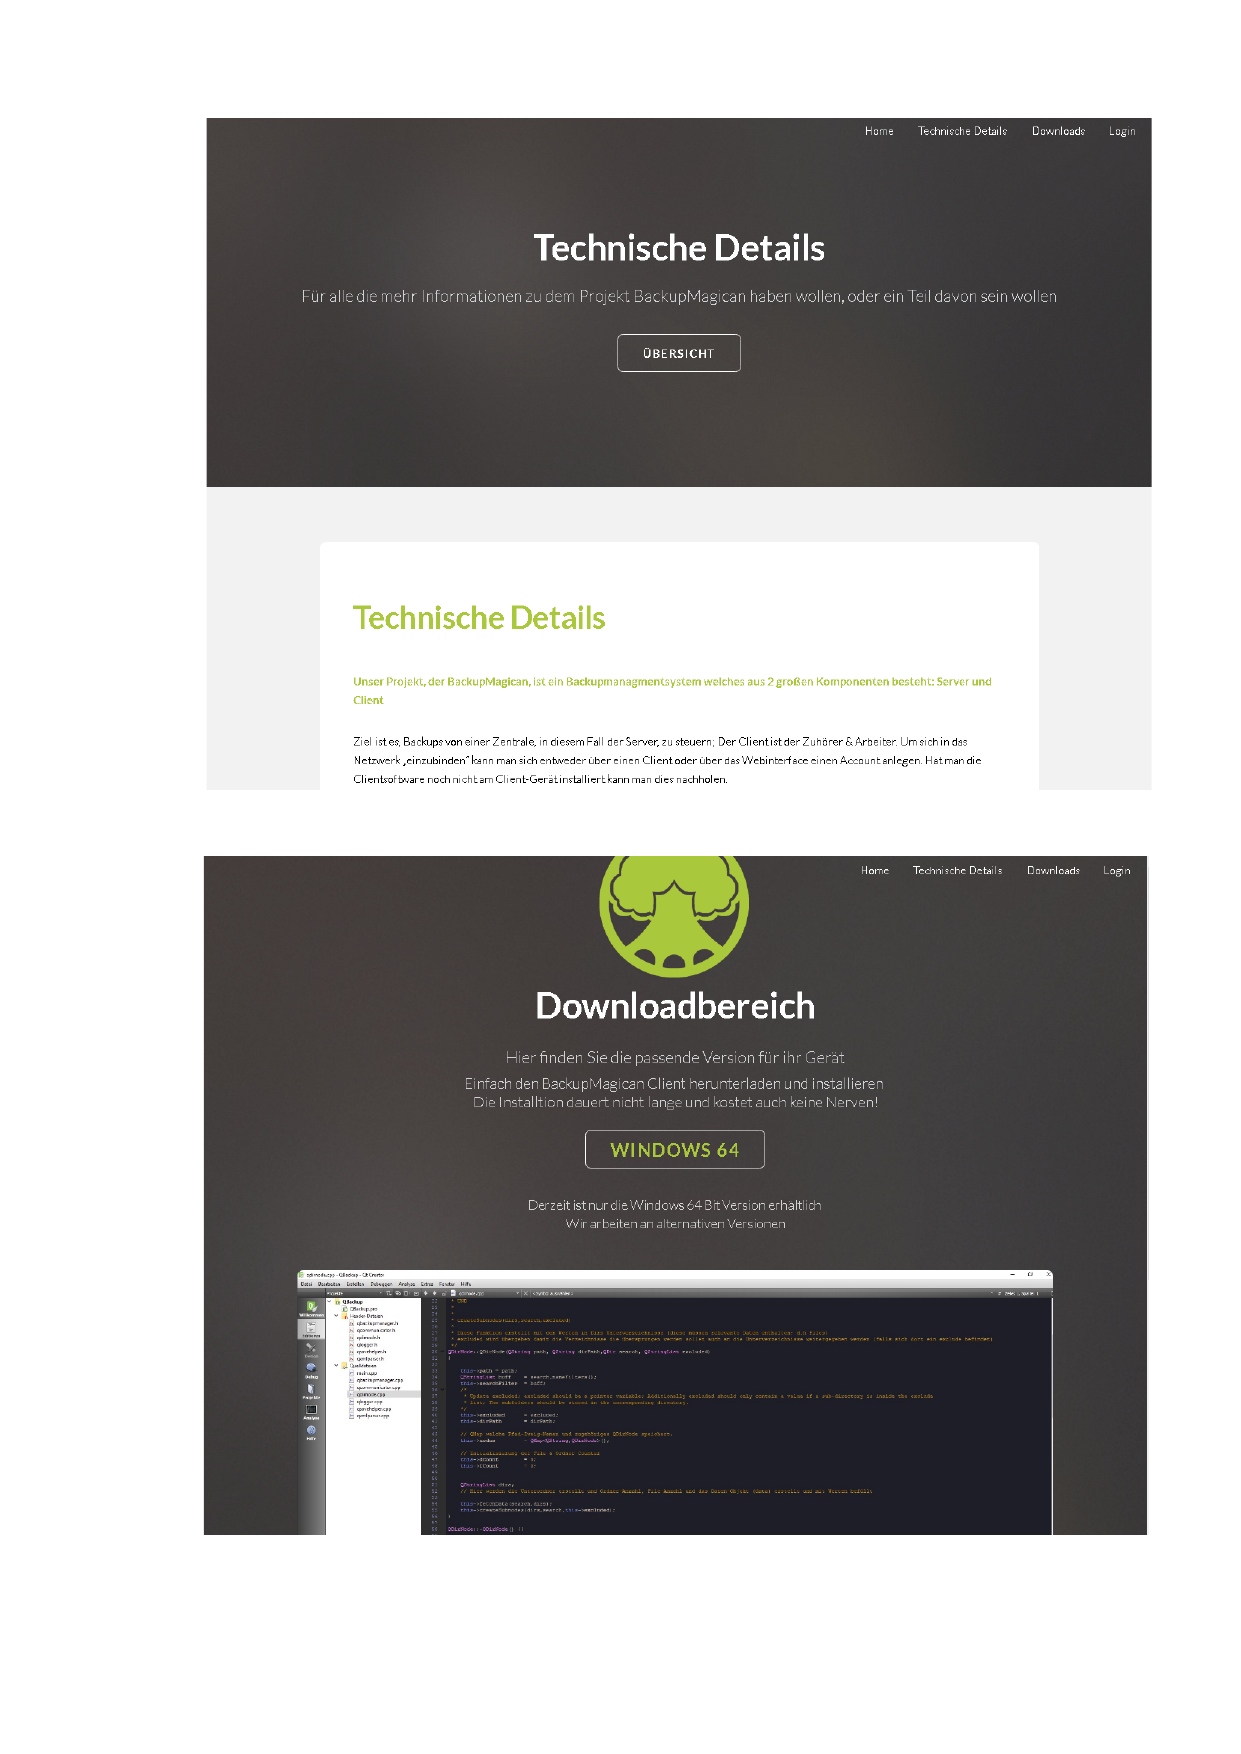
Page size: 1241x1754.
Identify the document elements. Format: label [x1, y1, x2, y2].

picture [206, 118, 1152, 790]
picture [203, 856, 1149, 1535]
